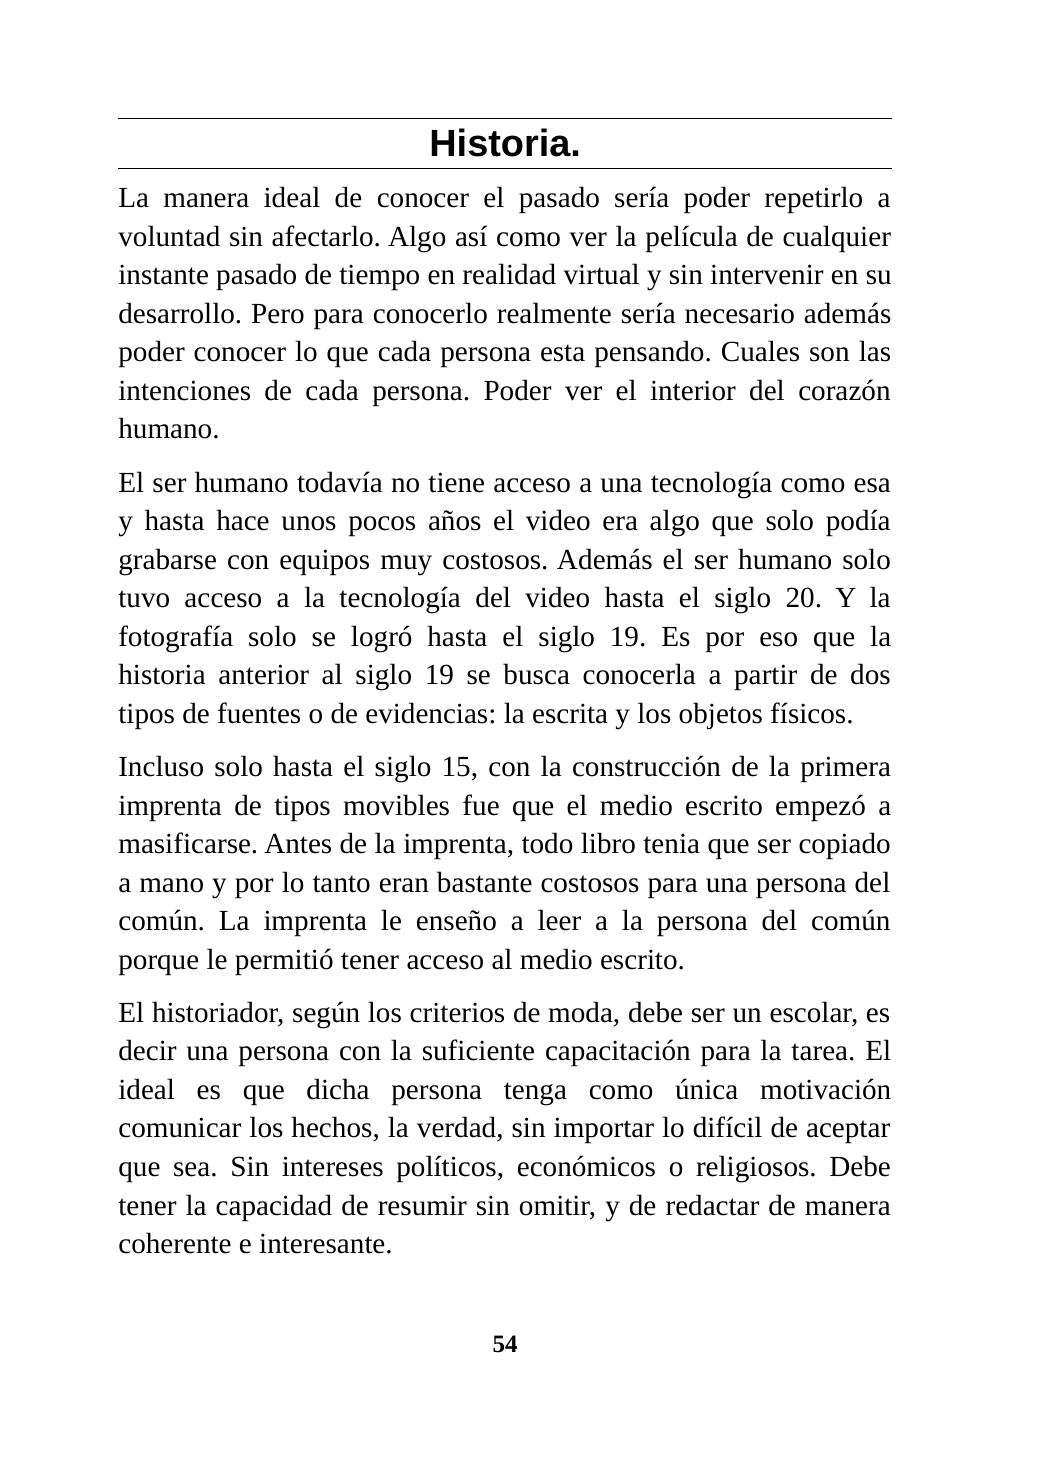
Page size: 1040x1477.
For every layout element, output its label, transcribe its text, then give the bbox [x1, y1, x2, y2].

text La manera ideal de conocer el pasado sería poder repetirlo a voluntad sin afectarlo. Algo así como ver la película de cualquier instante pasado de tiempo en realidad virtual y sin intervenir en su desarrollo. Pero para conocerlo realmente sería necesario además poder conocer lo que cada persona esta pensando. Cuales son las intenciones de cada persona. Poder ver el interior del corazón humano. [118, 180, 892, 445]
text Incluso solo hasta el siglo 15, con la construcción de la primera imprenta de tipos movibles fue que el medio escrito empezó a masificarse. Antes de la imprenta, todo libro tenia que ser copiado a mano y por lo tanto eran bastante costosos para una persona del común. La imprenta le enseño a leer a la persona del común porque le permitió tener acceso al medio escrito. [118, 749, 892, 975]
subtitle Historia. [118, 119, 892, 168]
text El ser humano todavía no tiene acceso a una tecnología como esa y hasta hace unos pocos años el video era algo que solo podía grabarse con equipos muy costosos. Además el ser humano solo tuvo acceso a la tecnología del video hasta el siglo 20. Y la fotografía solo se logró hasta el siglo 19. Es por eso que la historia anterior al siglo 19 se busca conocerla a partir de dos tipos de fuentes o de evidencias: la escrita y los objetos físicos. [118, 465, 892, 729]
text El historiador, según los criterios de moda, debe ser un escolar, es decir una persona con la suficiente capacitación para la tarea. El ideal es que dicha persona tenga como única motivación comunicar los hechos, la verdad, sin importar lo difícil de aceptar que sea. Sin intereses políticos, económicos o religiosos. Debe tener la capacidad de resumir sin omitir, y de redactar de manera coherente e interesante. [118, 995, 892, 1260]
